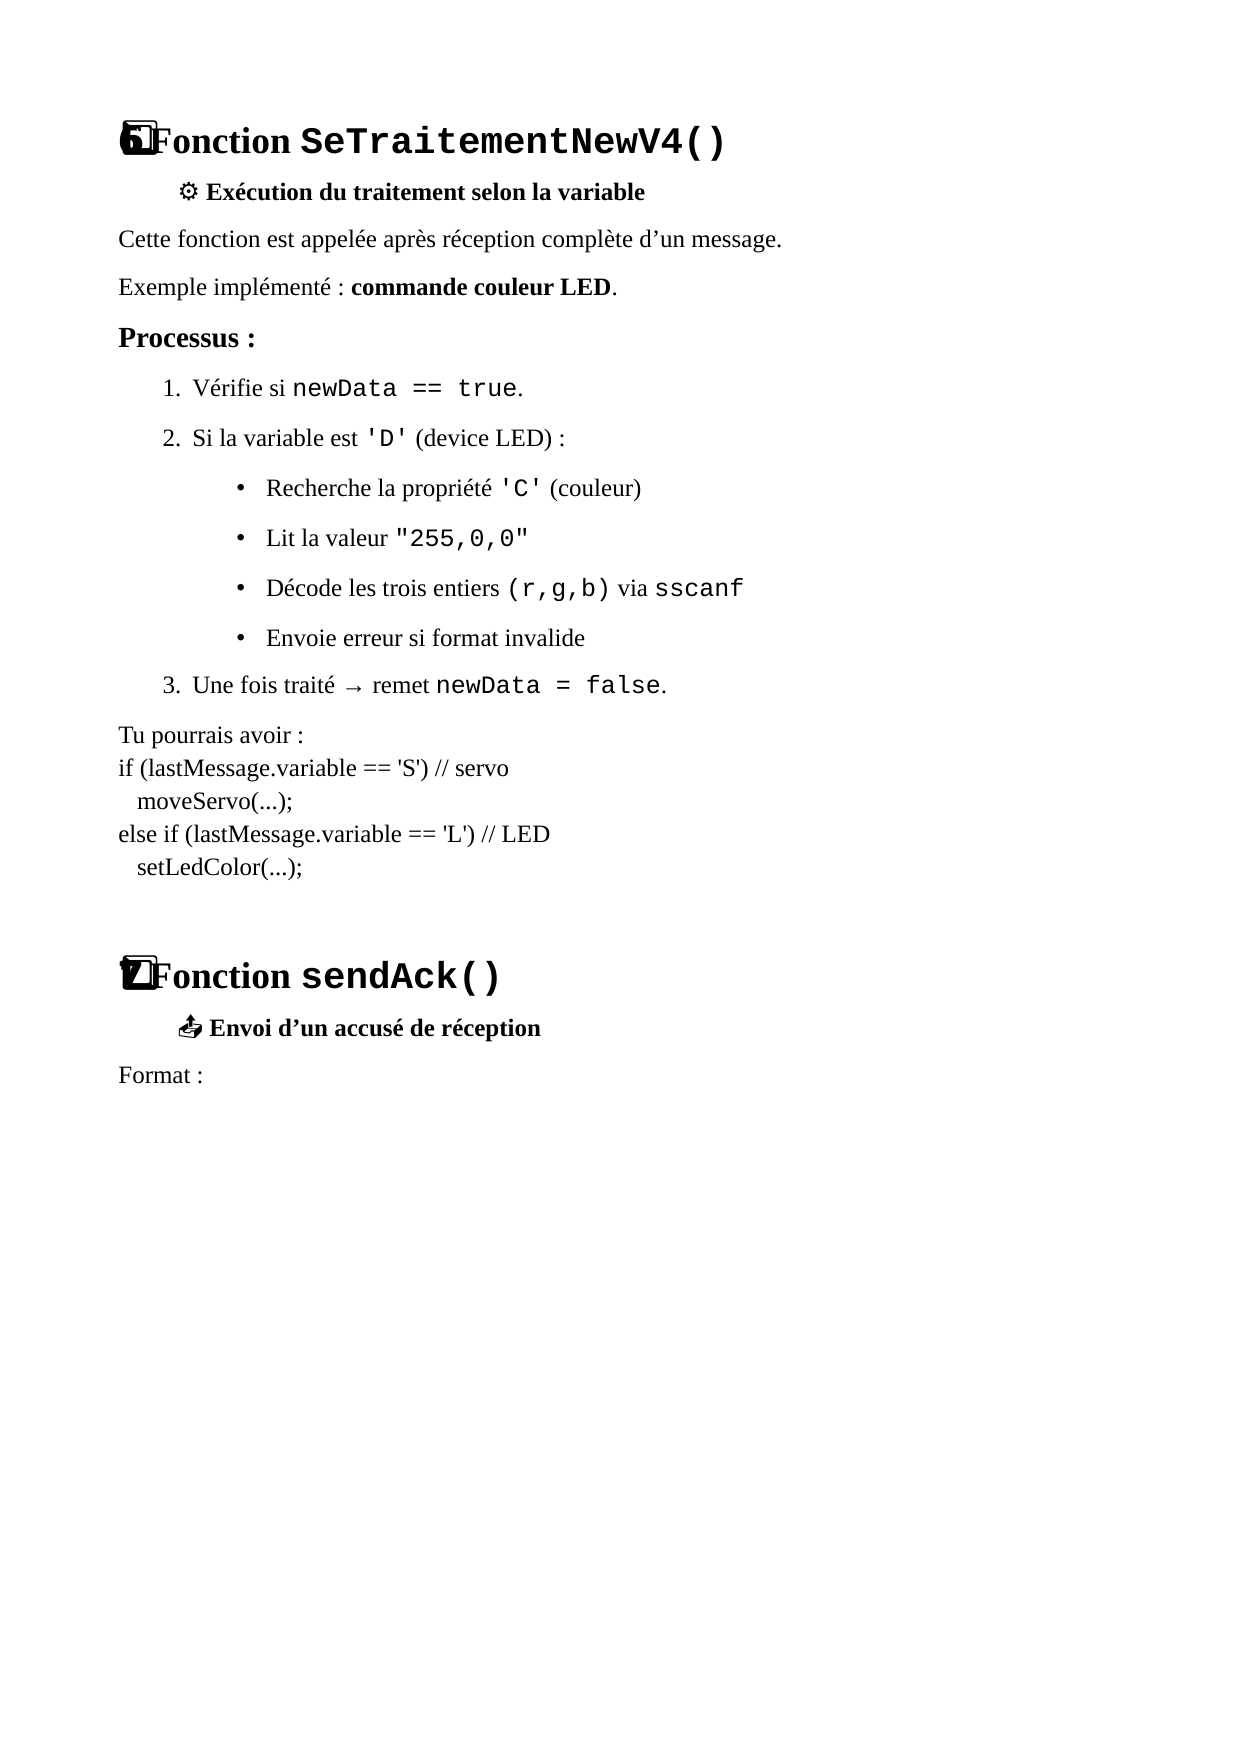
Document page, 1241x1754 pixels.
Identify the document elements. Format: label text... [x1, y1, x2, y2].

text 📤 Envoi d’un accusé de réception [177, 1013, 1063, 1041]
subtitle 7️⃣ Fonction sendAck() [118, 954, 1122, 1000]
list Une fois traité → remet newData = false. [162, 670, 1122, 701]
text ⚙️ Exécution du traitement selon la variable [177, 177, 1063, 206]
text Tu pourrais avoir : if (lastMessage.variable == 'S') // servo moveServo(...); else if (lastMessage.variable == 'L') // LED setLedColor(...); [118, 720, 1122, 914]
list Recherche la propriété 'C' (couleur) [236, 473, 1122, 504]
list Si la variable est 'D' (device LED) : [162, 423, 1122, 454]
text Exemple implémenté : commande couleur LED. [118, 272, 1122, 301]
list Vérifie si newData == true. [162, 373, 1122, 404]
text Format : [118, 1060, 1122, 1089]
list Lit la valeur "255,0,0" [236, 523, 1122, 554]
subtitle 6️⃣ Fonction SeTraitementNewV4() [118, 118, 1122, 164]
text Cette fonction est appelée après réception complète d’un message. [118, 224, 1122, 253]
list Envoie erreur si format invalide [236, 623, 1122, 652]
list Décode les trois entiers (r,g,b) via sscanf [236, 573, 1122, 604]
subtitle Processus : [118, 320, 1122, 353]
